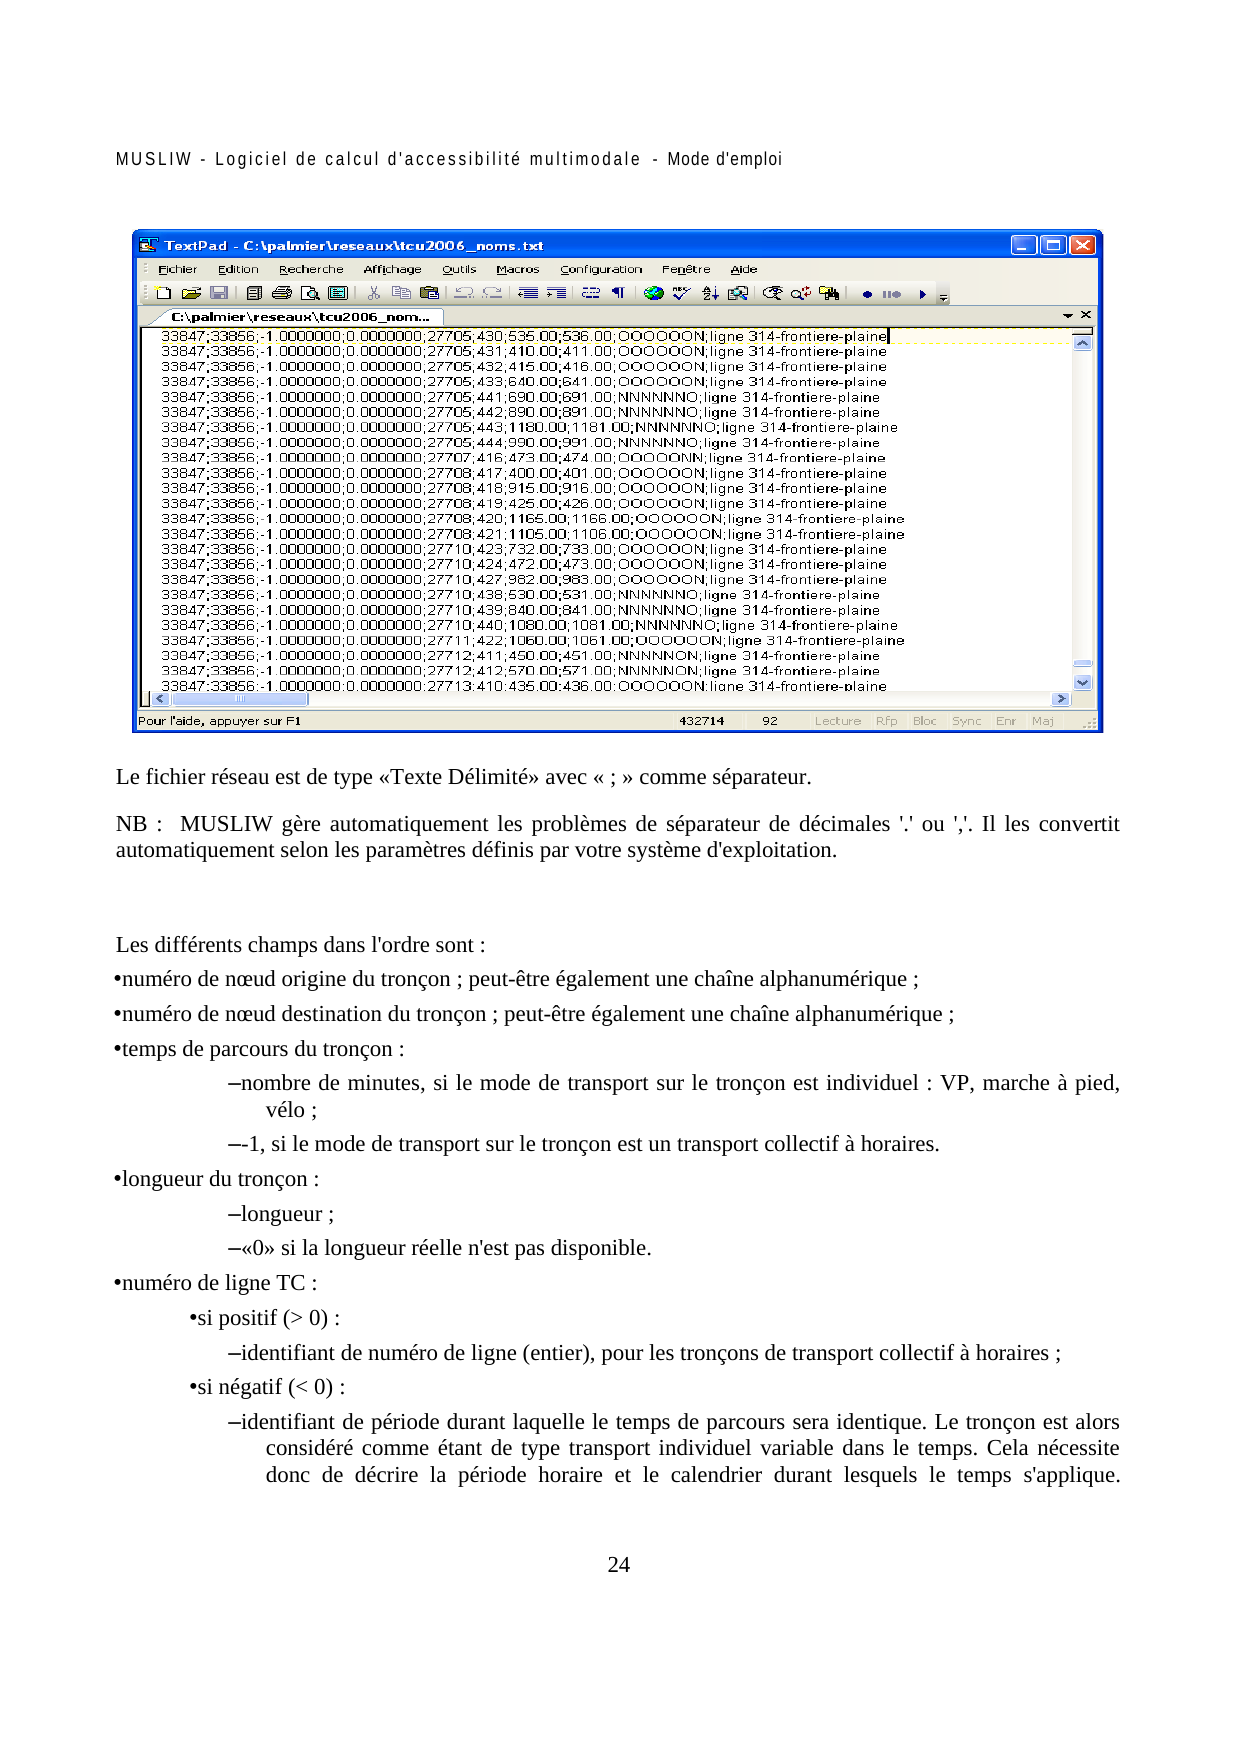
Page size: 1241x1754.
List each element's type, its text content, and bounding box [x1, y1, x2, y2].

list identifiant de période durant laquelle le temps de parcours sera identique. Le tronçon est alors considéré comme étant de type transport individuel variable dans le temps. Cela nécessite donc de décrire la période horaire et le calendrier durant lesquels le temps s'applique. [228, 1408, 1122, 1487]
list numéro de nœud destination du tronçon ; peut-être également une chaîne alphanumérique ; [114, 1000, 1127, 1026]
text Le fichier réseau est de type «Texte Délimité» avec « ; » comme séparateur. [116, 763, 1122, 789]
list si positif (> 0) : [189, 1304, 1127, 1330]
text Les différents champs dans l'ordre sont : [116, 931, 1122, 957]
list temps de parcours du tronçon : [114, 1035, 1127, 1061]
list longueur ; [228, 1200, 1122, 1226]
list nombre de minutes, si le mode de transport sur le tronçon est individuel : VP, marche à pied, vélo ; [228, 1069, 1122, 1122]
list «0» si la longueur réelle n'est pas disponible. [228, 1234, 1122, 1261]
picture [132, 229, 1104, 733]
text NB : MUSLIW gère automatiquement les problèmes de séparateur de décimales '.' ou ','. Il les convertit automatiquement selon les paramètres définis par votre système d'exploitation. [116, 810, 1122, 863]
list identifiant de numéro de ligne (entier), pour les tronçons de transport collectif à horaires ; [228, 1338, 1122, 1365]
list si négatif (< 0) : [189, 1373, 1127, 1399]
list -1, si le mode de transport sur le tronçon est un transport collectif à horaires. [228, 1130, 1122, 1157]
list numéro de nœud origine du tronçon ; peut-être également une chaîne alphanumérique ; [114, 965, 1127, 992]
list longueur du tronçon : [114, 1165, 1127, 1191]
list numéro de ligne TC : [114, 1269, 1127, 1296]
